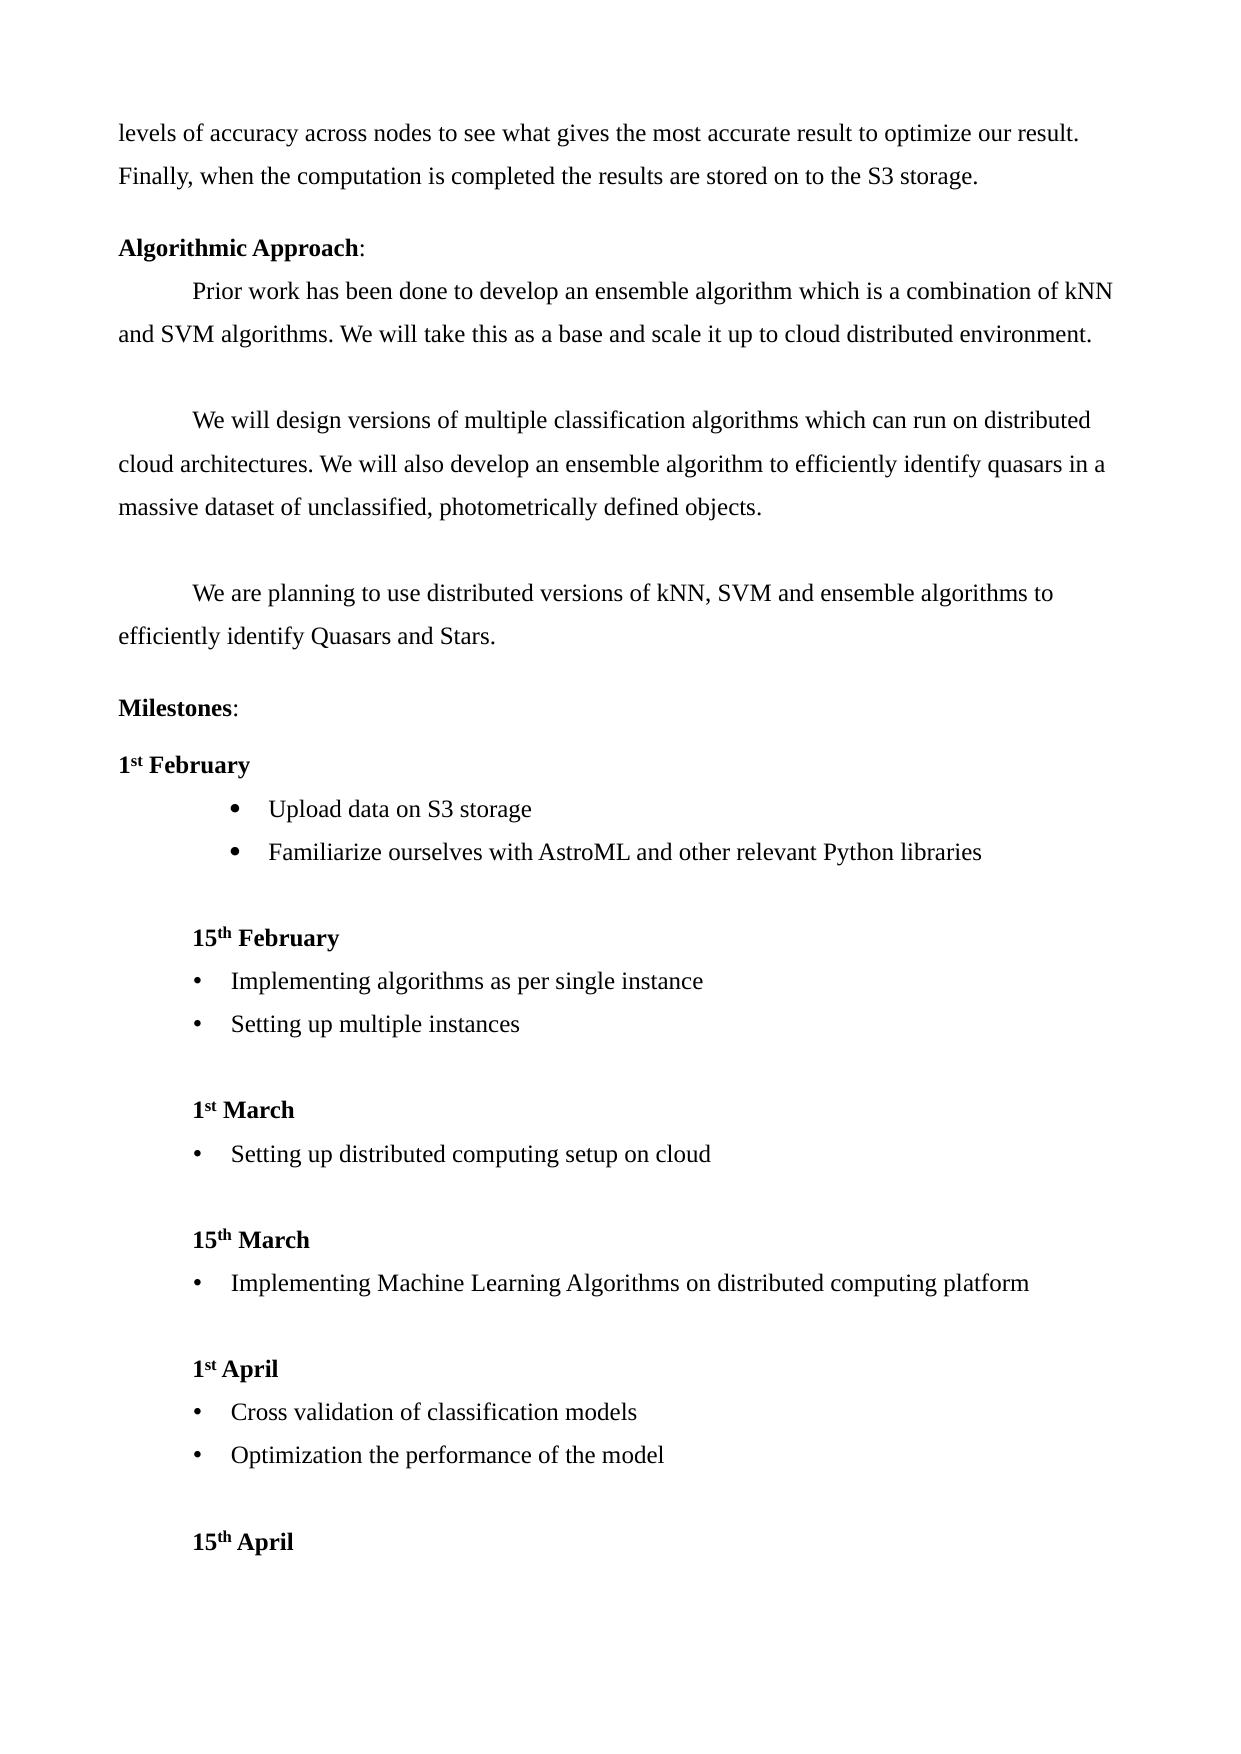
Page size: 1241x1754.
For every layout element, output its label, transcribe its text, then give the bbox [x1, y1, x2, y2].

list Implementing Machine Learning Algorithms on distributed computing platform [193, 1268, 1122, 1297]
list Optimization the performance of the model [193, 1441, 1122, 1469]
text 1st April [118, 1354, 1122, 1383]
text Prior work has been done to develop an ensemble algorithm which is a combination of kNN and SVM algorithms. We will take this as a base and scale it up to cloud distributed environment. [118, 276, 1122, 348]
text Milestones: [118, 693, 1122, 722]
text levels of accuracy across nodes to see what gives the most accurate result to optimize our result. Finally, when the computation is completed the results are stored on to the S3 storage. [118, 118, 1122, 190]
text We will design versions of multiple classification algorithms which can run on distributed cloud architectures. We will also develop an ensemble algorithm to efficiently identify quasars in a massive dataset of unclassified, photometrically defined objects. [118, 406, 1122, 521]
text We are planning to use distributed versions of kNN, SVM and ensemble algorithms to efficiently identify Quasars and Stars. [118, 578, 1122, 650]
text 15th February [118, 923, 1122, 952]
list Implementing algorithms as per single instance [193, 966, 1122, 995]
list Cross validation of classification models [193, 1397, 1122, 1426]
text 15th April [118, 1527, 1122, 1556]
list Setting up multiple instances [193, 1009, 1122, 1038]
text 1st February [118, 751, 1122, 779]
list Upload data on S3 storage [231, 794, 1122, 822]
text 1st March [118, 1096, 1122, 1124]
text Algorithmic Approach: [118, 233, 1122, 262]
list Setting up distributed computing setup on cloud [193, 1139, 1122, 1167]
text 15th March [118, 1225, 1122, 1254]
list Familiarize ourselves with AstroML and other relevant Python libraries [231, 837, 1122, 866]
